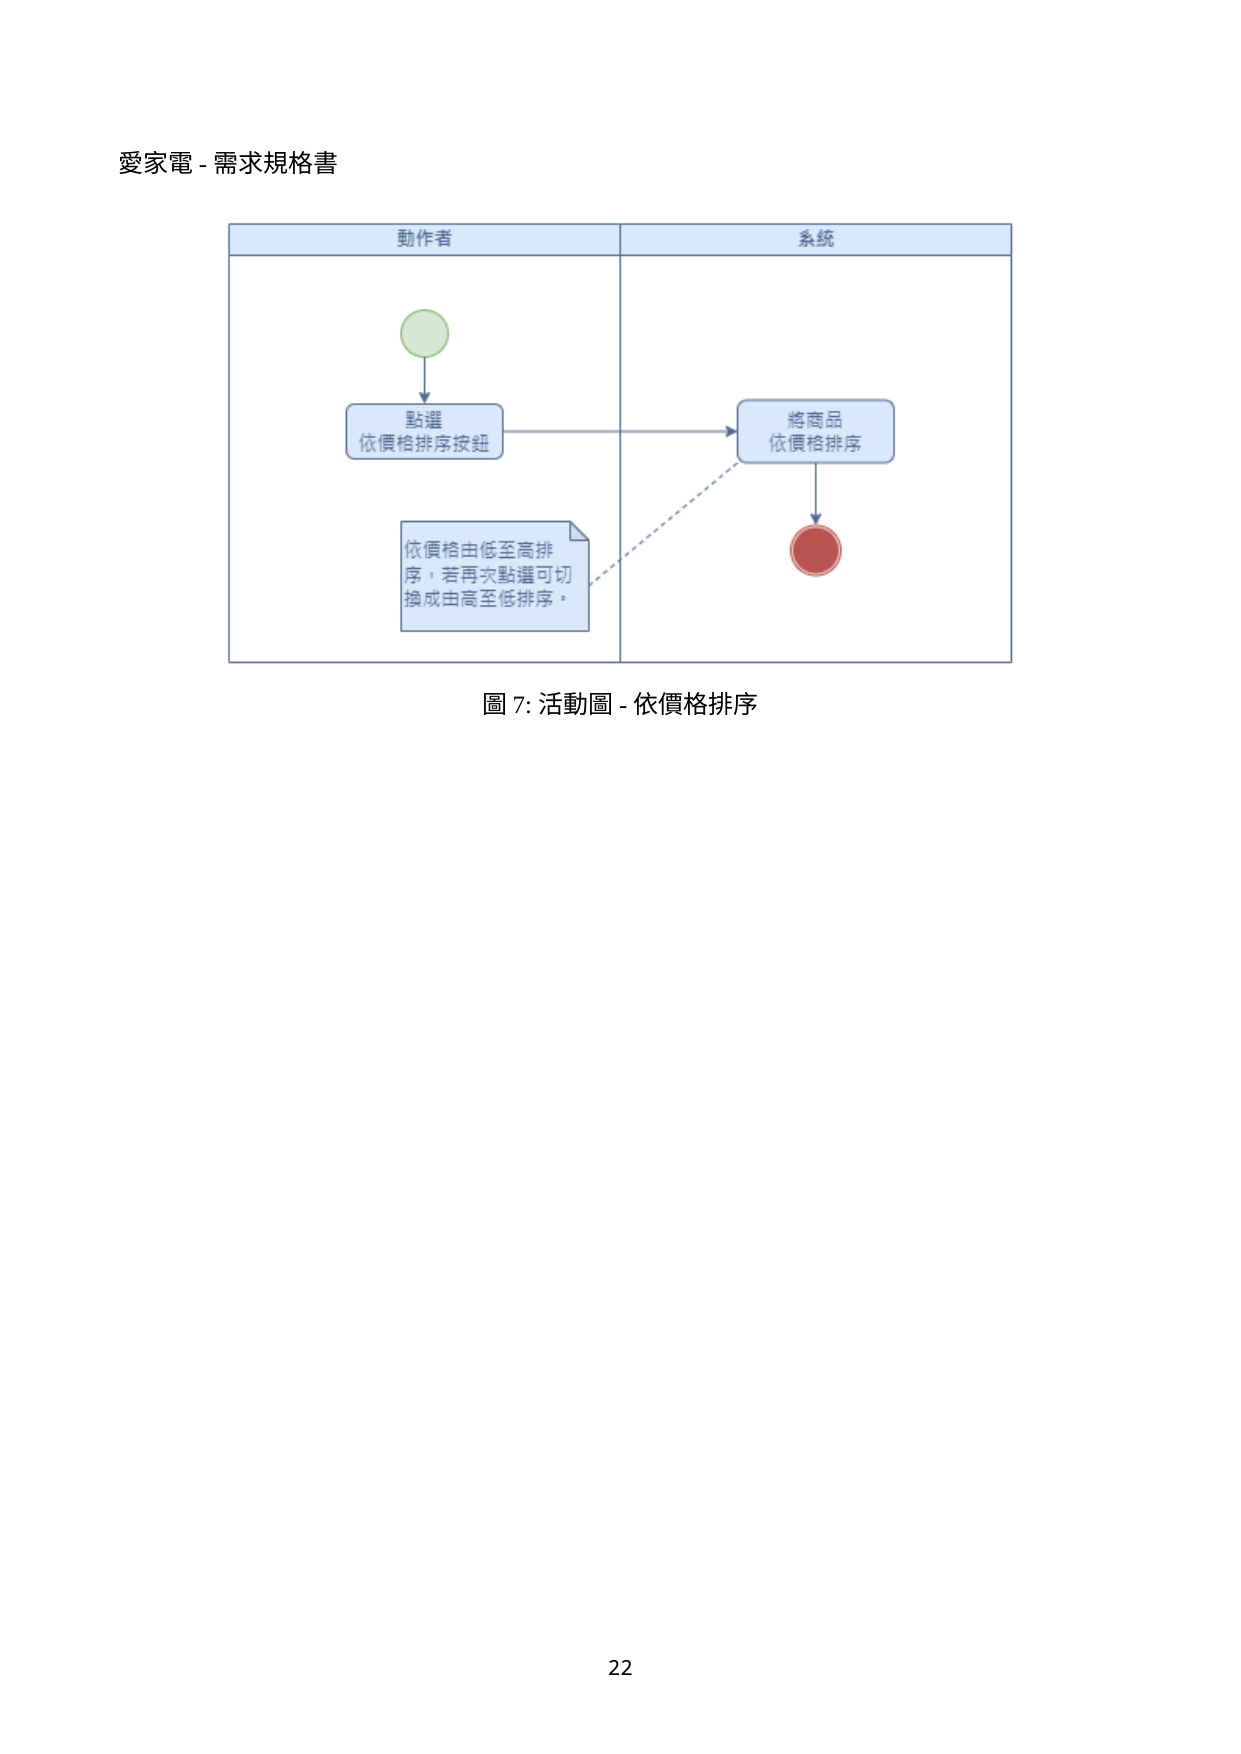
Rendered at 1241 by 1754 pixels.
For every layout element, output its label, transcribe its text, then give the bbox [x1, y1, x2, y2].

text 圖 7: 活動圖 - 依價格排序 [216, 676, 1024, 721]
picture [216, 211, 1024, 676]
